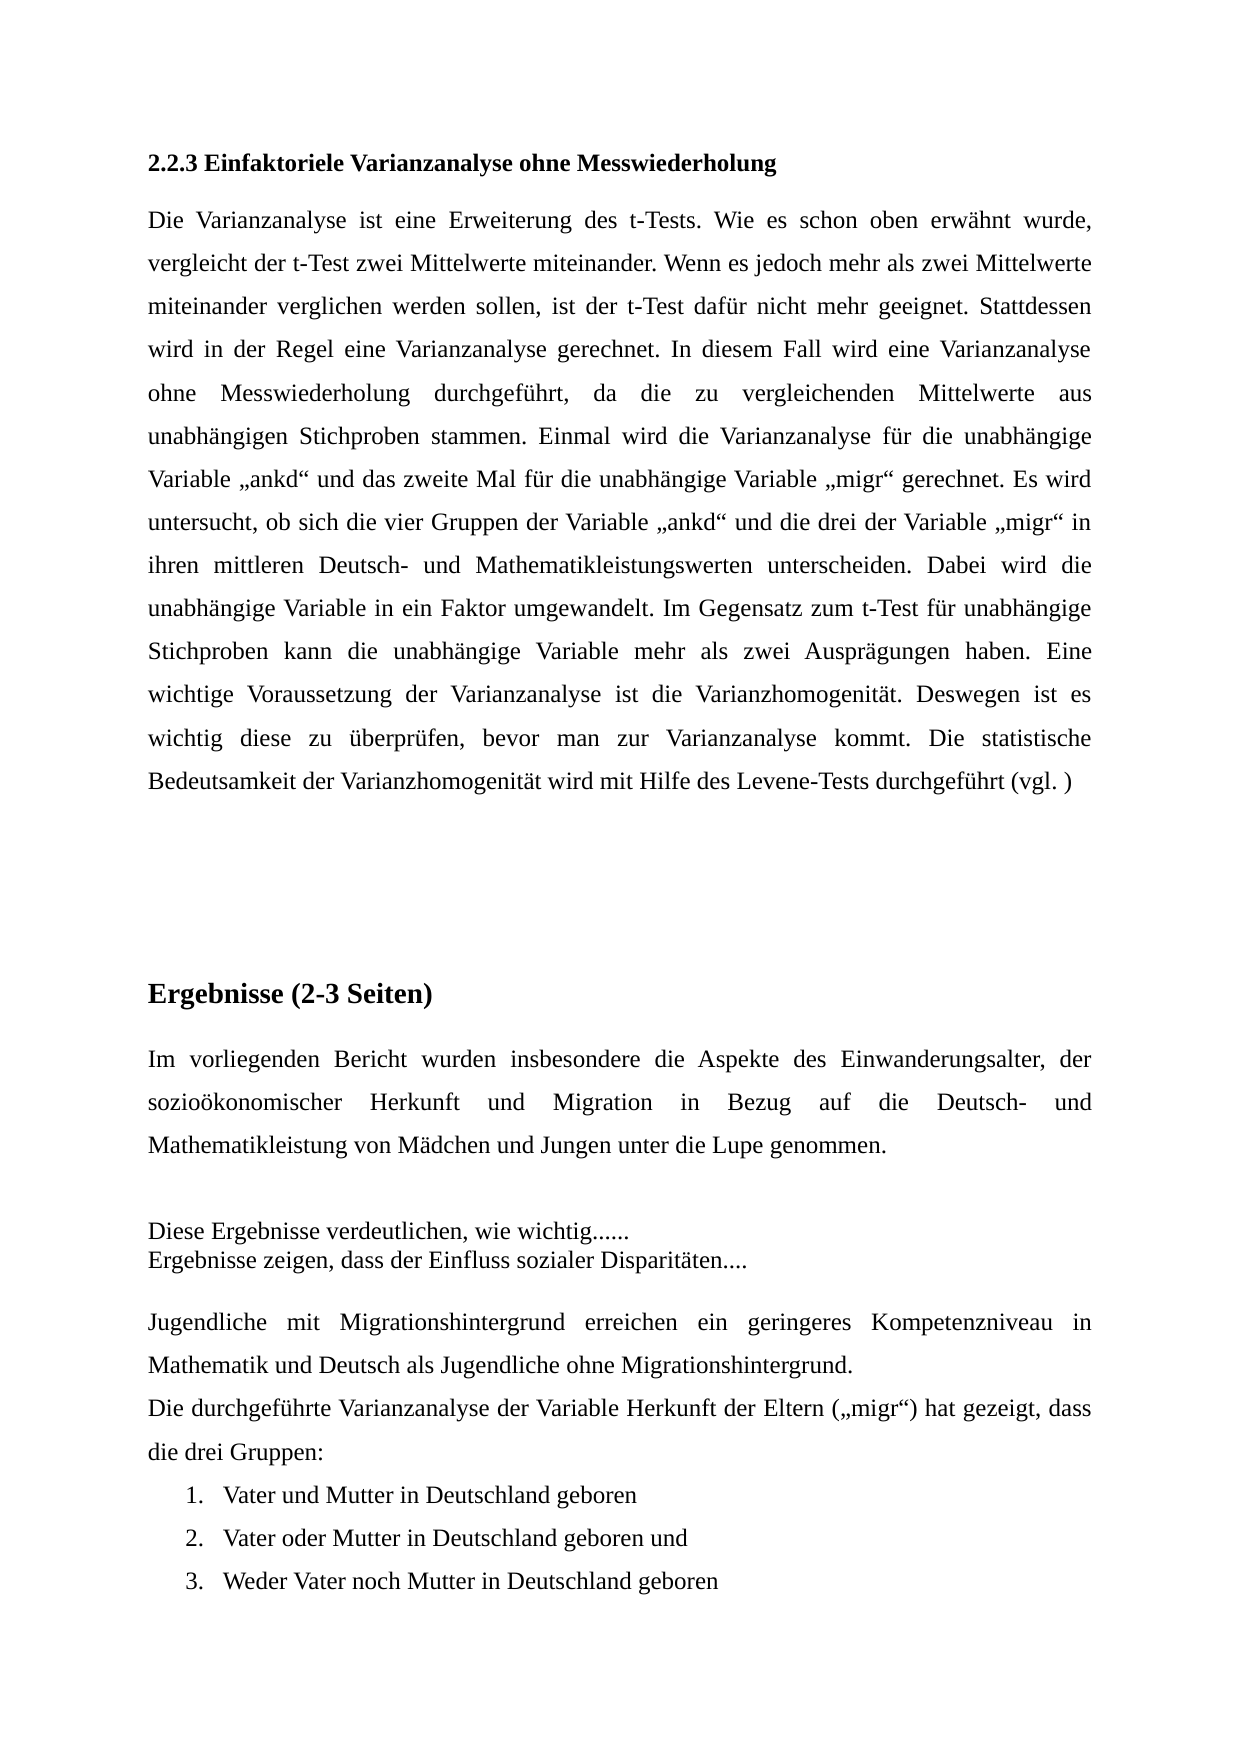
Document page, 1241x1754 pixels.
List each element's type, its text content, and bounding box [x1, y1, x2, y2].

text Jugendliche mit Migrationshintergrund erreichen ein geringeres Kompetenzniveau in Mathematik und Deutsch als Jugendliche ohne Migrationshintergrund. [148, 1307, 1093, 1379]
text 2.2.3 Einfaktoriele Varianzanalyse ohne Messwiederholung [148, 148, 1093, 176]
text Ergebnisse zeigen, dass der Einfluss sozialer Disparitäten.... [148, 1245, 1093, 1274]
text Die Varianzanalyse ist eine Erweiterung des t-Tests. Wie es schon oben erwähnt wurde, vergleicht der t-Test zwei Mittelwerte miteinander. Wenn es jedoch mehr als zwei Mittelwerte miteinander verglichen werden sollen, ist der t-Test dafür nicht mehr geeignet. Stattdessen wird in der Regel eine Varianzanalyse gerechnet. In diesem Fall wird eine Varianzanalyse ohne Messwiederholung durchgeführt, da die zu vergleichenden Mittelwerte aus unabhängigen Stichproben stammen. Einmal wird die Varianzanalyse für die unabhängige Variable „ankd“ und das zweite Mal für die unabhängige Variable „migr“ gerechnet. Es wird untersucht, ob sich die vier Gruppen der Variable „ankd“ und die drei der Variable „migr“ in ihren mittleren Deutsch- und Mathematikleistungswerten unterscheiden. Dabei wird die unabhängige Variable in ein Faktor umgewandelt. Im Gegensatz zum t-Test für unabhängige Stichproben kann die unabhängige Variable mehr als zwei Ausprägungen haben. Eine wichtige Voraussetzung der Varianzanalyse ist die Varianzhomogenität. Deswegen ist es wichtig diese zu überprüfen, bevor man zur Varianzanalyse kommt. Die statistische Bedeutsamkeit der Varianzhomogenität wird mit Hilfe des Levene-Tests durchgeführt (vgl. ) [148, 205, 1093, 794]
list Weder Vater noch Mutter in Deutschland geboren [185, 1566, 1093, 1595]
text Im vorliegenden Bericht wurden insbesondere die Aspekte des Einwanderungsalter, der sozioökonomischer Herkunft und Migration in Bezug auf die Deutsch- und Mathematikleistung von Mädchen und Jungen unter die Lupe genommen. [148, 1044, 1093, 1159]
list Vater und Mutter in Deutschland geboren [185, 1480, 1093, 1508]
text Die durchgeführte Varianzanalyse der Variable Herkunft der Eltern („migr“) hat gezeigt, dass die drei Gruppen: [148, 1393, 1093, 1465]
list Vater oder Mutter in Deutschland geboren und [185, 1523, 1093, 1552]
text Diese Ergebnisse verdeutlichen, wie wichtig...... [148, 1216, 1093, 1245]
text Ergebnisse (2-3 Seiten) [148, 977, 1093, 1010]
